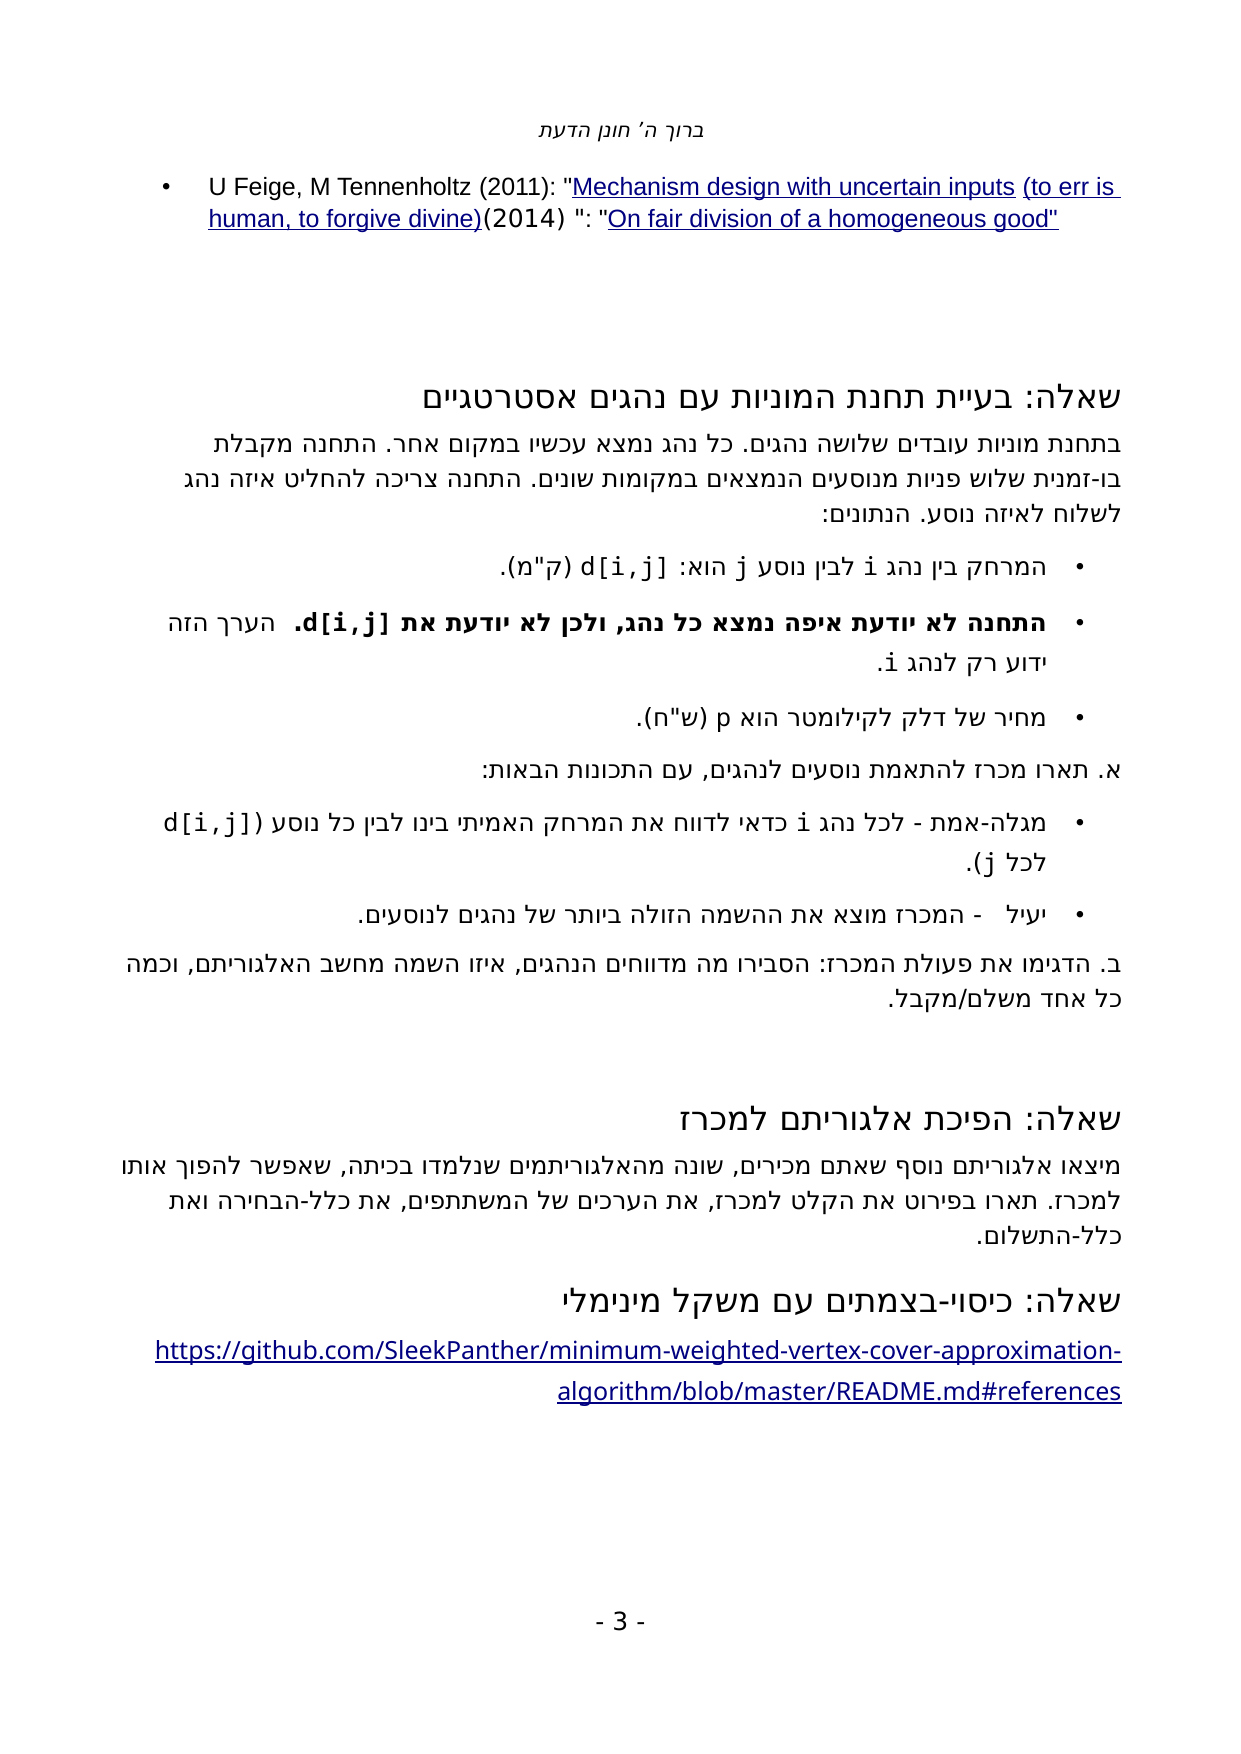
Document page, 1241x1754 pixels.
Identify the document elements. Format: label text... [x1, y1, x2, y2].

text א. תארו מכרז להתאמת נוסעים לנהגים, עם התכונות הבאות: [118, 755, 1122, 784]
text https://github.com/SleekPanther/minimum-weighted-vertex-cover-approximation-algorithm/blob/master/README.md#references [118, 1333, 1122, 1407]
list התחנה לא יודעת איפה נמצא כל נהג, ולכן לא יודעת את d[i,j]. הערך הזה ידוע רק לנהג i. [118, 604, 1084, 678]
text בתחנת מוניות עובדים שלושה נהגים. כל נהג נמצא עכשיו במקום אחר. התחנה מקבלת בו-זמנית שלוש פניות מנוסעים הנמצאים במקומות שונים. התחנה צריכה להחליט איזה נהג לשלוח לאיזה נוסע. הנתונים: [118, 429, 1122, 528]
subtitle שאלה: כיסוי-בצמתים עם משקל מינימלי [118, 1281, 1122, 1320]
list מגלה-אמת - לכל נהג i כדאי לדווח את המרחק האמיתי בינו לבין כל נוסע (d[i,j] לכל j). [118, 804, 1084, 878]
list יעיל - המכרז מוצא את ההשמה הזולה ביותר של נהגים לנוסעים. [118, 900, 1084, 929]
text ב. הדגימו את פעולת המכרז: הסבירו מה מדווחים הנהגים, איזו השמה מחשב האלגוריתם, וכמה כל אחד משלם/מקבל. [118, 949, 1122, 1014]
text מיצאו אלגוריתם נוסף שאתם מכירים, שונה מהאלגוריתמים שנלמדו בכיתה, שאפשר להפוך אותו למכרז. תארו בפירוט את הקלט למכרז, את הערכים של המשתתפים, את כלל-הבחירה ואת כלל-התשלום. [118, 1151, 1122, 1250]
subtitle שאלה: בעיית תחנת המוניות עם נהגים אסטרטגיים [118, 378, 1122, 417]
list מחיר של דלק לקילומטר הוא p (ש"ח). [118, 699, 1084, 734]
list המרחק בין נהג i לבין נוסע j הוא: d[i,j] (ק"מ). [118, 549, 1084, 583]
subtitle U Feige, M Tennenholtz (2011): "Mechanism design with uncertain inputs (to err is human, to forgive divine)‏"‏ (2014): "On fair division of a homogeneous good" [171, 172, 1122, 235]
subtitle שאלה: הפיכת אלגוריתם למכרז [118, 1100, 1122, 1139]
